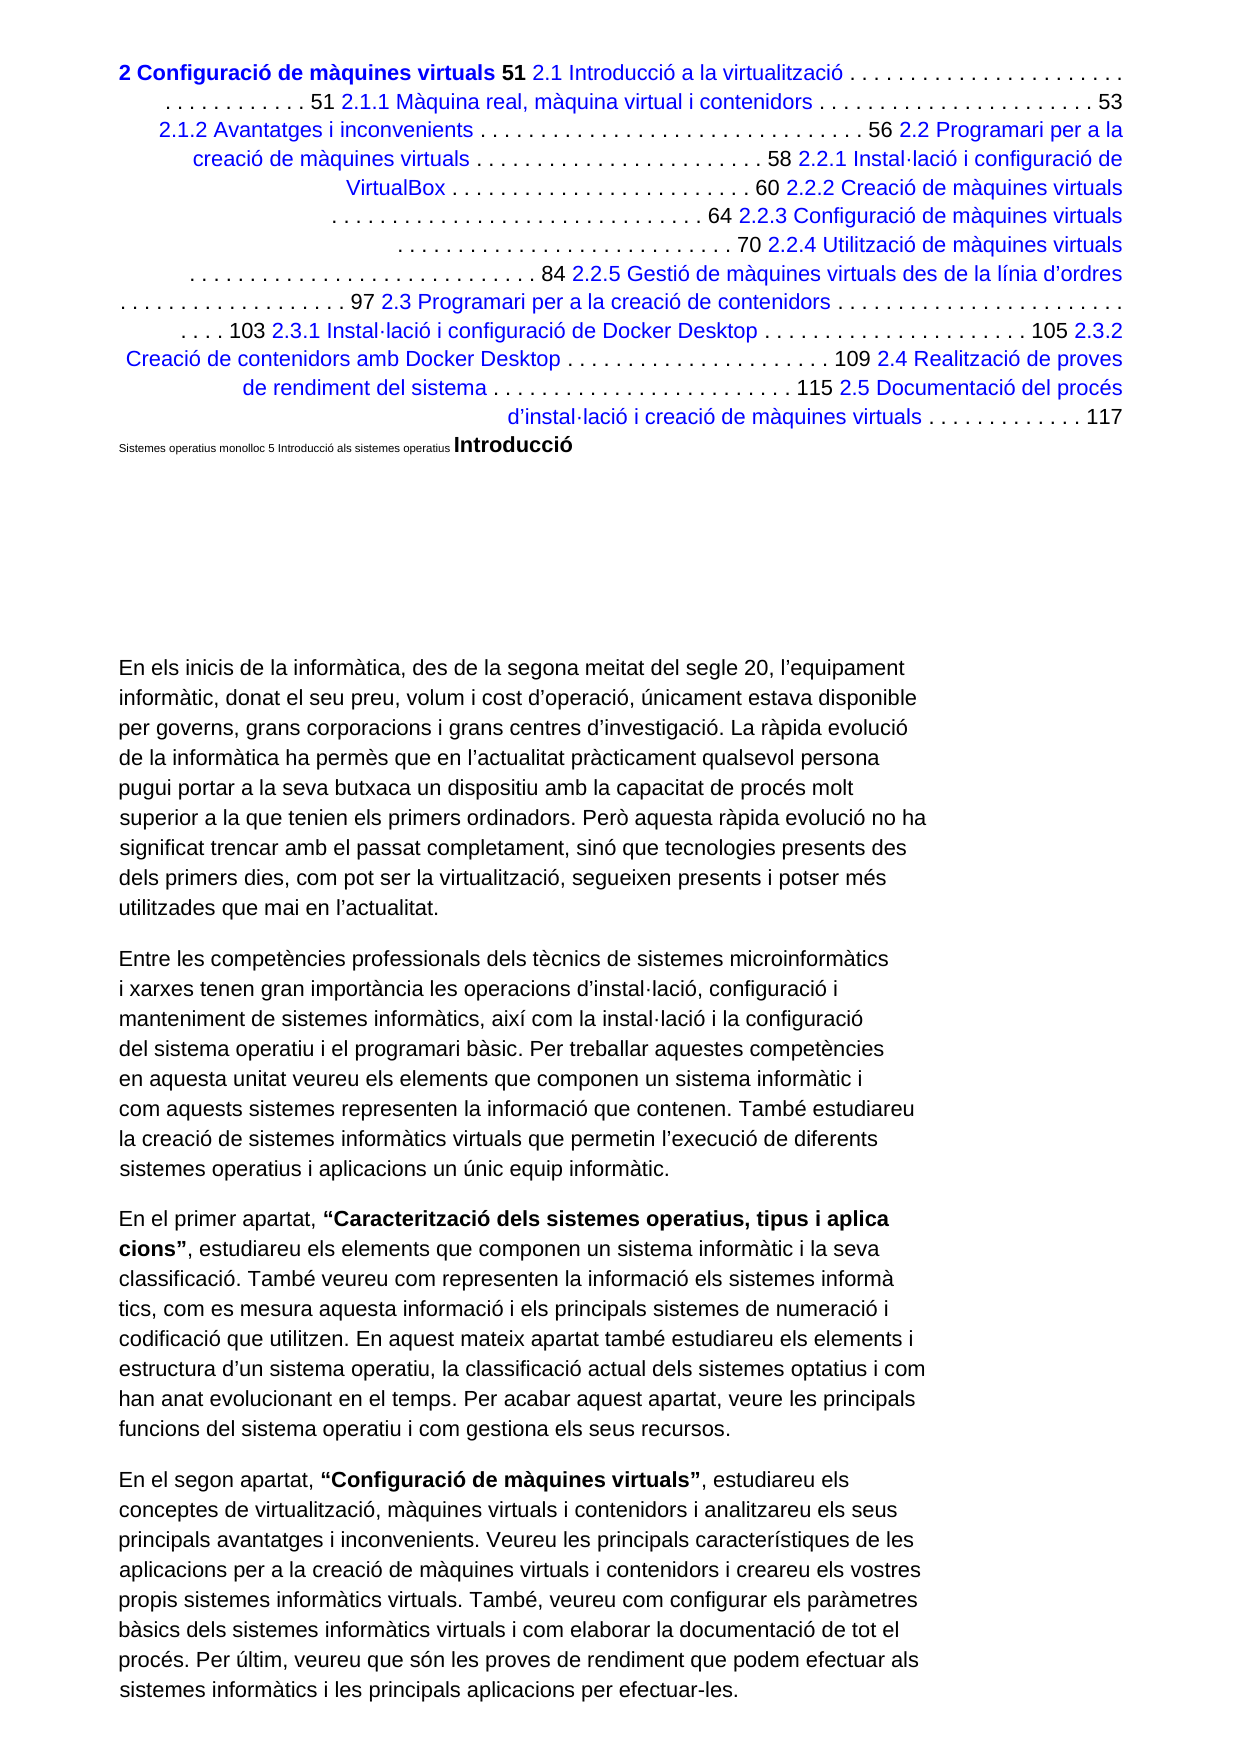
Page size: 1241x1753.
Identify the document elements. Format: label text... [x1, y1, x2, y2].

text sistemes informàtics i les principals aplicacions per efectuar-les. [119, 1677, 1122, 1702]
text codificació que utilitzen. En aquest mateix apartat també estudiareu els elements i [119, 1326, 1122, 1351]
text manteniment de sistemes informàtics, així com la instal·lació i la configuració [118, 1006, 1122, 1031]
text per governs, grans corporacions i grans centres d’investigació. La ràpida evolució [118, 715, 1122, 740]
text Sistemes operatius monolloc 5 Introducció als sistemes operatius Introducció [119, 432, 1123, 457]
text dels primers dies, com pot ser la virtualització, segueixen presents i potser més [119, 865, 1122, 890]
text i xarxes tenen gran importància les operacions d’instal·lació, configuració i [118, 976, 1122, 1001]
text en aquesta unitat veureu els elements que componen un sistema informàtic i [119, 1066, 1122, 1091]
text funcions del sistema operatiu i com gestiona els seus recursos. [118, 1416, 1122, 1441]
text conceptes de virtualització, màquines virtuals i contenidors i analitzareu els seus [119, 1497, 1122, 1522]
text estructura d’un sistema operatiu, la classificació actual dels sistemes optatius i com [119, 1356, 1122, 1381]
text pugui portar a la seva butxaca un dispositiu amb la capacitat de procés molt [118, 775, 1122, 800]
text sistemes operatius i aplicacions un únic equip informàtic. [119, 1156, 1122, 1181]
text principals avantatges i inconvenients. Veureu les principals característiques de les [118, 1527, 1122, 1552]
text de la informàtica ha permès que en l’actualitat pràcticament qualsevol persona [119, 745, 1122, 770]
text 2 Configuració de màquines virtuals 51 2.1 Introducció a la virtualització . . . . . . . . . . . . . . . . . . . . . . . . . . . . . . . . . . . 51 2.1.1 Màquina real, màquina virtual i contenidors . . . . . . . . . . . . . . . . . . . . . . . 53 2.1.2 Avantatges i inconvenients . . . . . . . . . . . . . . . . . . . . . . . . . . . . . . . . 56 2.2 Programari per a la creació de màquines virtuals . . . . . . . . . . . . . . . . . . . . . . . . 58 2.2.1 Instal·lació i configuració de VirtualBox . . . . . . . . . . . . . . . . . . . . . . . . . 60 2.2.2 Creació de màquines virtuals . . . . . . . . . . . . . . . . . . . . . . . . . . . . . . . 64 2.2.3 Configuració de màquines virtuals . . . . . . . . . . . . . . . . . . . . . . . . . . . . 70 2.2.4 Utilització de màquines virtuals . . . . . . . . . . . . . . . . . . . . . . . . . . . . . 84 2.2.5 Gestió de màquines virtuals des de la línia d’ordres . . . . . . . . . . . . . . . . . . . 97 2.3 Programari per a la creació de contenidors . . . . . . . . . . . . . . . . . . . . . . . . . . . . 103 2.3.1 Instal·lació i configuració de Docker Desktop . . . . . . . . . . . . . . . . . . . . . . 105 2.3.2 Creació de contenidors amb Docker Desktop . . . . . . . . . . . . . . . . . . . . . . 109 2.4 Realització de proves de rendiment del sistema . . . . . . . . . . . . . . . . . . . . . . . . . 115 2.5 Documentació del procés d’instal·lació i creació de màquines virtuals . . . . . . . . . . . . . 117 [118, 60, 1123, 429]
text significat trencar amb el passat completament, sinó que tecnologies presents des [119, 835, 1122, 860]
text utilitzades que mai en l’actualitat. [118, 895, 1122, 920]
text Entre les competències professionals dels tècnics de sistemes microinformàtics [118, 946, 1122, 971]
text superior a la que tenien els primers ordinadors. Però aquesta ràpida evolució no ha [119, 805, 1122, 830]
text classificació. També veureu com representen la informació els sistemes informà [119, 1266, 1122, 1291]
text En el segon apartat, “Configuració de màquines virtuals”, estudiareu els [118, 1467, 1122, 1492]
text del sistema operatiu i el programari bàsic. Per treballar aquestes competències [119, 1036, 1122, 1061]
text la creació de sistemes informàtics virtuals que permetin l’execució de diferents [118, 1126, 1122, 1151]
text cions”, estudiareu els elements que componen un sistema informàtic i la seva [119, 1236, 1122, 1261]
text aplicacions per a la creació de màquines virtuals i contenidors i creareu els vostres [119, 1557, 1122, 1582]
text En els inicis de la informàtica, des de la segona meitat del segle 20, l’equipament [118, 655, 1122, 680]
text informàtic, donat el seu preu, volum i cost d’operació, únicament estava disponible [118, 685, 1122, 710]
text com aquests sistemes representen la informació que contenen. També estudiareu [119, 1096, 1122, 1121]
text propis sistemes informàtics virtuals. També, veureu com configurar els paràmetres [118, 1587, 1122, 1612]
text tics, com es mesura aquesta informació i els principals sistemes de numeració i [118, 1296, 1122, 1321]
text han anat evolucionant en el temps. Per acabar aquest apartat, veure les principals [118, 1386, 1122, 1411]
text procés. Per últim, veureu que són les proves de rendiment que podem efectuar als [118, 1647, 1122, 1672]
text En el primer apartat, “Caracterització dels sistemes operatius, tipus i aplica [118, 1206, 1122, 1231]
text bàsics dels sistemes informàtics virtuals i com elaborar la documentació de tot el [118, 1617, 1122, 1642]
